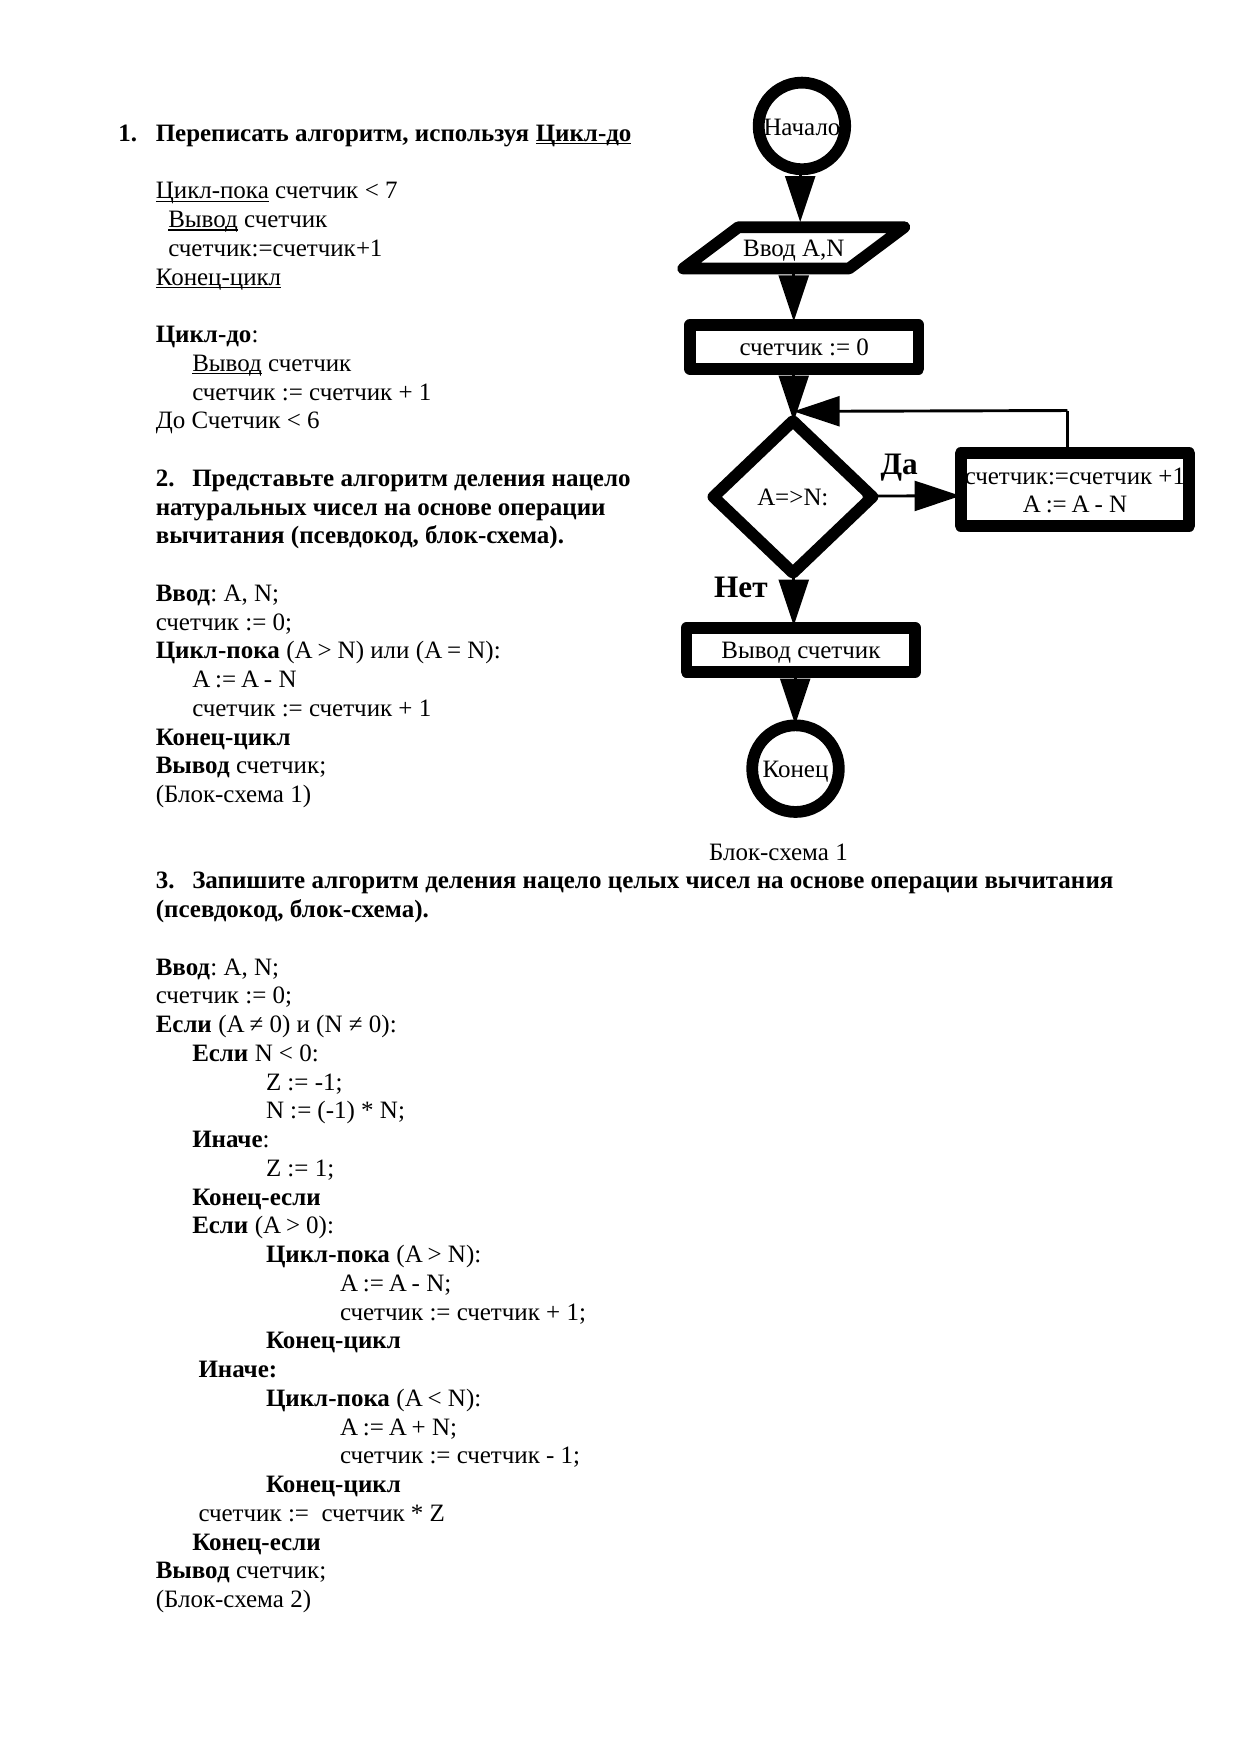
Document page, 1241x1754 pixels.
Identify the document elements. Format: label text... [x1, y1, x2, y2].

text Иначе: [156, 1354, 1122, 1383]
text Вывод счетчик [156, 204, 799, 233]
text счетчик := счетчик + 1 [156, 693, 793, 722]
text счетчик := счетчик + 1; [156, 1297, 1122, 1326]
text [796, 607, 1122, 636]
text [921, 636, 1122, 664]
text Конец-цикл [156, 1326, 1122, 1354]
list Представьте алгоритм деления нацело натуральных чисел на основе операции вычитания (псевдокод, блок-схема). [828, 498, 1122, 549]
text [922, 319, 1122, 348]
text [840, 406, 1122, 434]
text Если N < 0: [156, 1038, 1122, 1067]
text [869, 233, 1122, 262]
text Вывод счетчик [156, 348, 778, 377]
text [800, 377, 1122, 406]
text A := A + N; [156, 1412, 1122, 1441]
text Вывод счетчик [809, 348, 1122, 377]
text До Счетчик < 6 [156, 406, 791, 434]
text (Блок-схема 2) [156, 1584, 1122, 1613]
text [807, 664, 1122, 693]
text [769, 578, 791, 607]
text Цикл-пока счетчик < 7 [156, 176, 793, 204]
list Запишите алгоритм деления нацело целых чисел на основе операции вычитания (псевдокод, блок-схема). [156, 866, 1122, 923]
text Цикл-до: [156, 319, 686, 348]
text Иначе: [156, 1124, 1122, 1153]
text Z := 1; [156, 1153, 1122, 1182]
text счетчик := 0; [156, 981, 1122, 1009]
text [827, 779, 1122, 808]
text Конец-цикл [156, 262, 783, 291]
text Конец-цикл [156, 722, 777, 751]
text счетчик := счетчик + 1 [156, 377, 788, 406]
text [798, 693, 1122, 722]
text A := A - N; [156, 1268, 1122, 1297]
list [847, 118, 1122, 147]
text Вывод счетчик; [156, 1556, 1122, 1584]
text Блок-схема 1 [156, 837, 1122, 866]
text счетчик := счетчик * Z [156, 1498, 1122, 1527]
text [796, 412, 1066, 434]
text [805, 262, 1122, 291]
text [807, 176, 1122, 204]
text Цикл-пока (A < N): [156, 1383, 1122, 1412]
text [814, 722, 1122, 751]
text Ввод: A, N; [156, 952, 1122, 981]
text Если (A ≠ 0) и (N ≠ 0): [156, 1009, 1122, 1038]
text Цикл-пока (A > N) или (A = N): [156, 636, 681, 664]
text счетчик := 0; [156, 607, 792, 636]
list Переписать алгоритм, используя Цикл-до [118, 118, 757, 147]
text N := (-1) * N; [156, 1096, 1122, 1124]
text Конец-если [156, 1182, 1122, 1211]
text счетчик := счетчик - 1; [156, 1441, 1122, 1469]
text Цикл-пока (A > N): [156, 1239, 1122, 1268]
text счетчик:=счетчик+1 [156, 233, 719, 262]
text A := A - N [156, 664, 784, 693]
text Вывод счетчик; [156, 751, 749, 779]
list Представьте алгоритм деления нацело натуральных чисел на основе операции вычитания (псевдокод, блок-схема). [156, 463, 758, 549]
text [842, 751, 1122, 779]
text Ввод: A, N; [156, 578, 713, 607]
text [801, 204, 1122, 233]
text Если (A > 0): [156, 1211, 1122, 1239]
text Конец-цикл [156, 1469, 1122, 1498]
text Z := -1; [156, 1067, 1122, 1096]
text (Блок-схема 1) [156, 779, 764, 808]
text [795, 578, 1122, 607]
text Конец-если [156, 1527, 1122, 1556]
